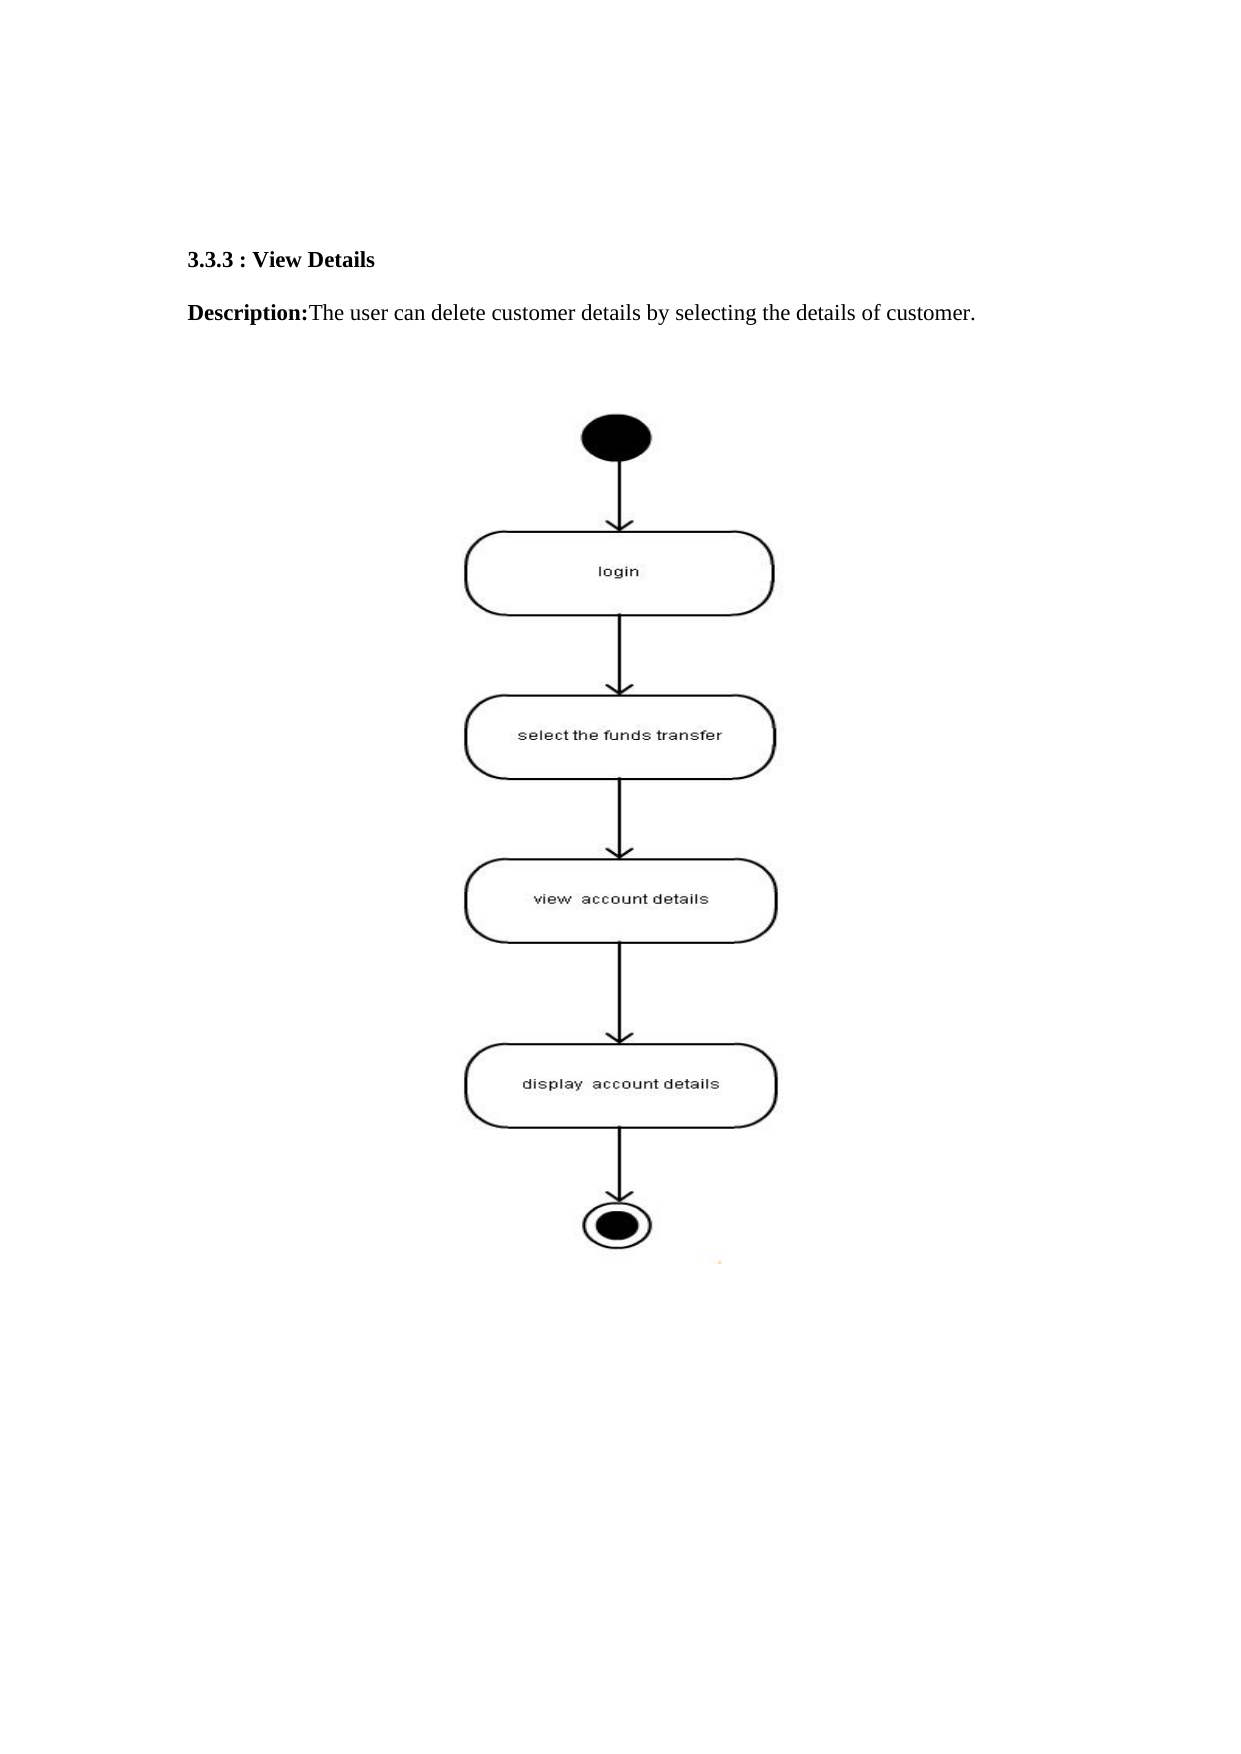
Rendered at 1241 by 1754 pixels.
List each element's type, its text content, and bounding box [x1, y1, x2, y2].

text 3.3.3 : View Details [187, 222, 1053, 272]
text Description:The user can delete customer details by selecting the details of customer. [187, 299, 1053, 325]
picture [449, 403, 792, 1264]
